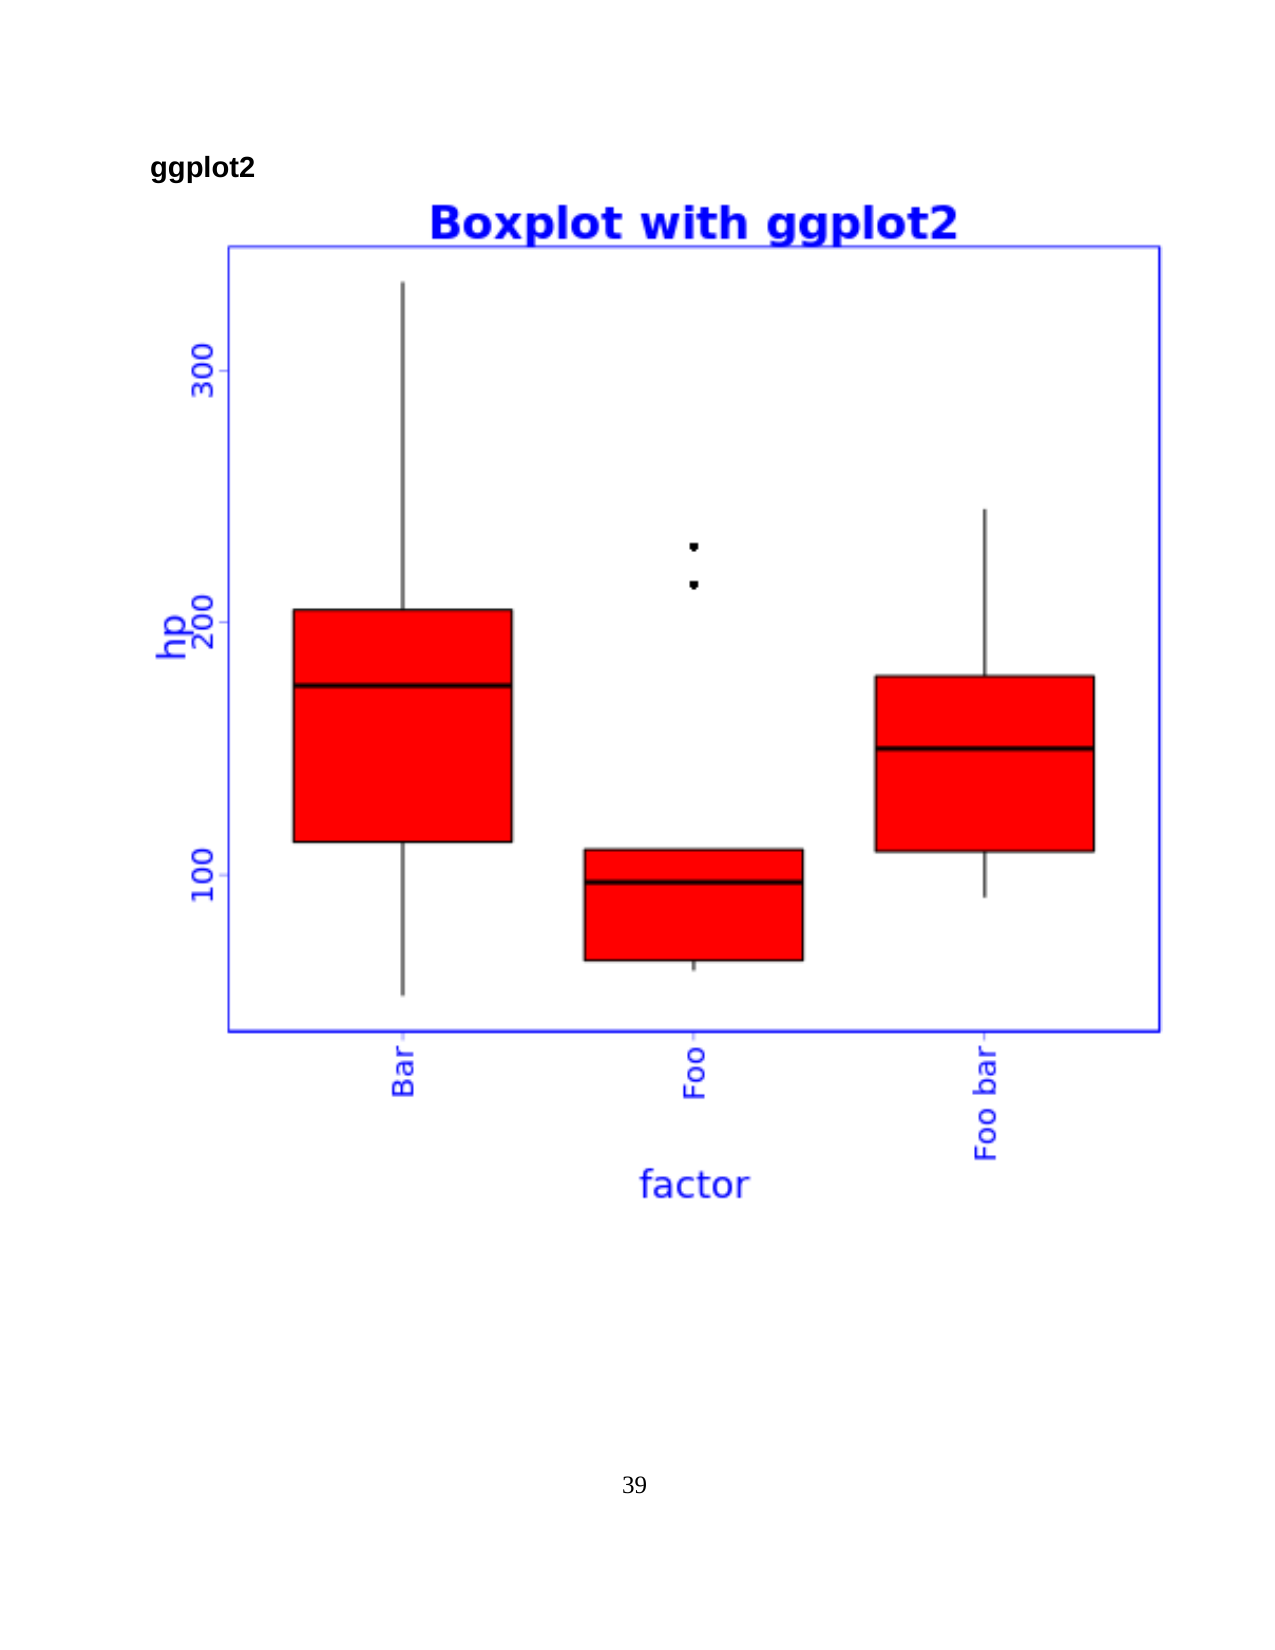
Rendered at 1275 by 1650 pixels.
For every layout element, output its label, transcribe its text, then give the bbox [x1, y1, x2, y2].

picture [150, 196, 1163, 1209]
subtitle ggplot2 [150, 150, 1125, 183]
